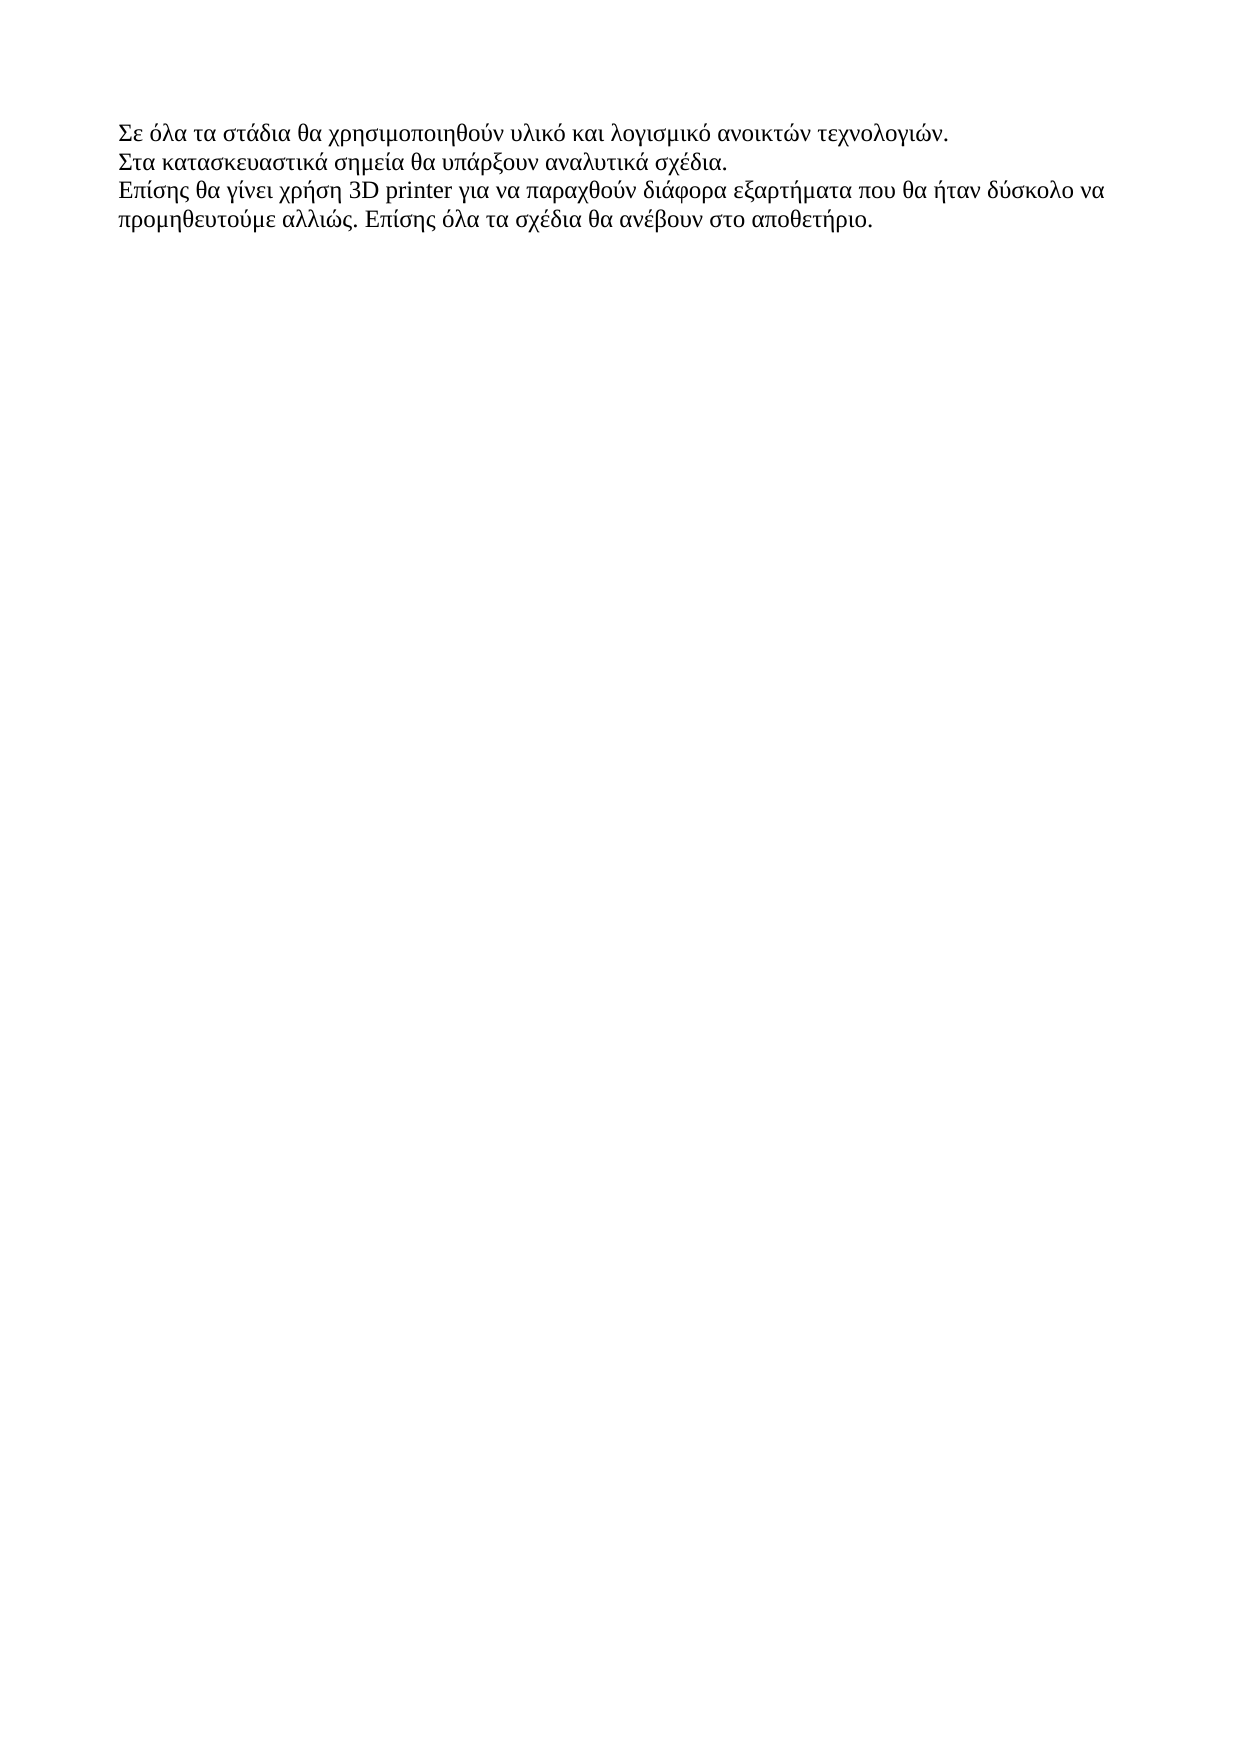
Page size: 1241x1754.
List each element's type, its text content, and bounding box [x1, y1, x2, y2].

text Επίσης θα γίνει χρήση 3D printer για να παραχθούν διάφορα εξαρτήματα που θα ήταν δύσκολο να προμηθευτούμε αλλιώς. Επίσης όλα τα σχέδια θα ανέβουν στο αποθετήριο. [118, 176, 1122, 233]
text Στα κατασκευαστικά σημεία θα υπάρξουν αναλυτικά σχέδια. [118, 147, 1122, 176]
text Σε όλα τα στάδια θα χρησιμοποιηθούν υλικό και λογισμικό ανοικτών τεχνολογιών. [118, 118, 1122, 147]
